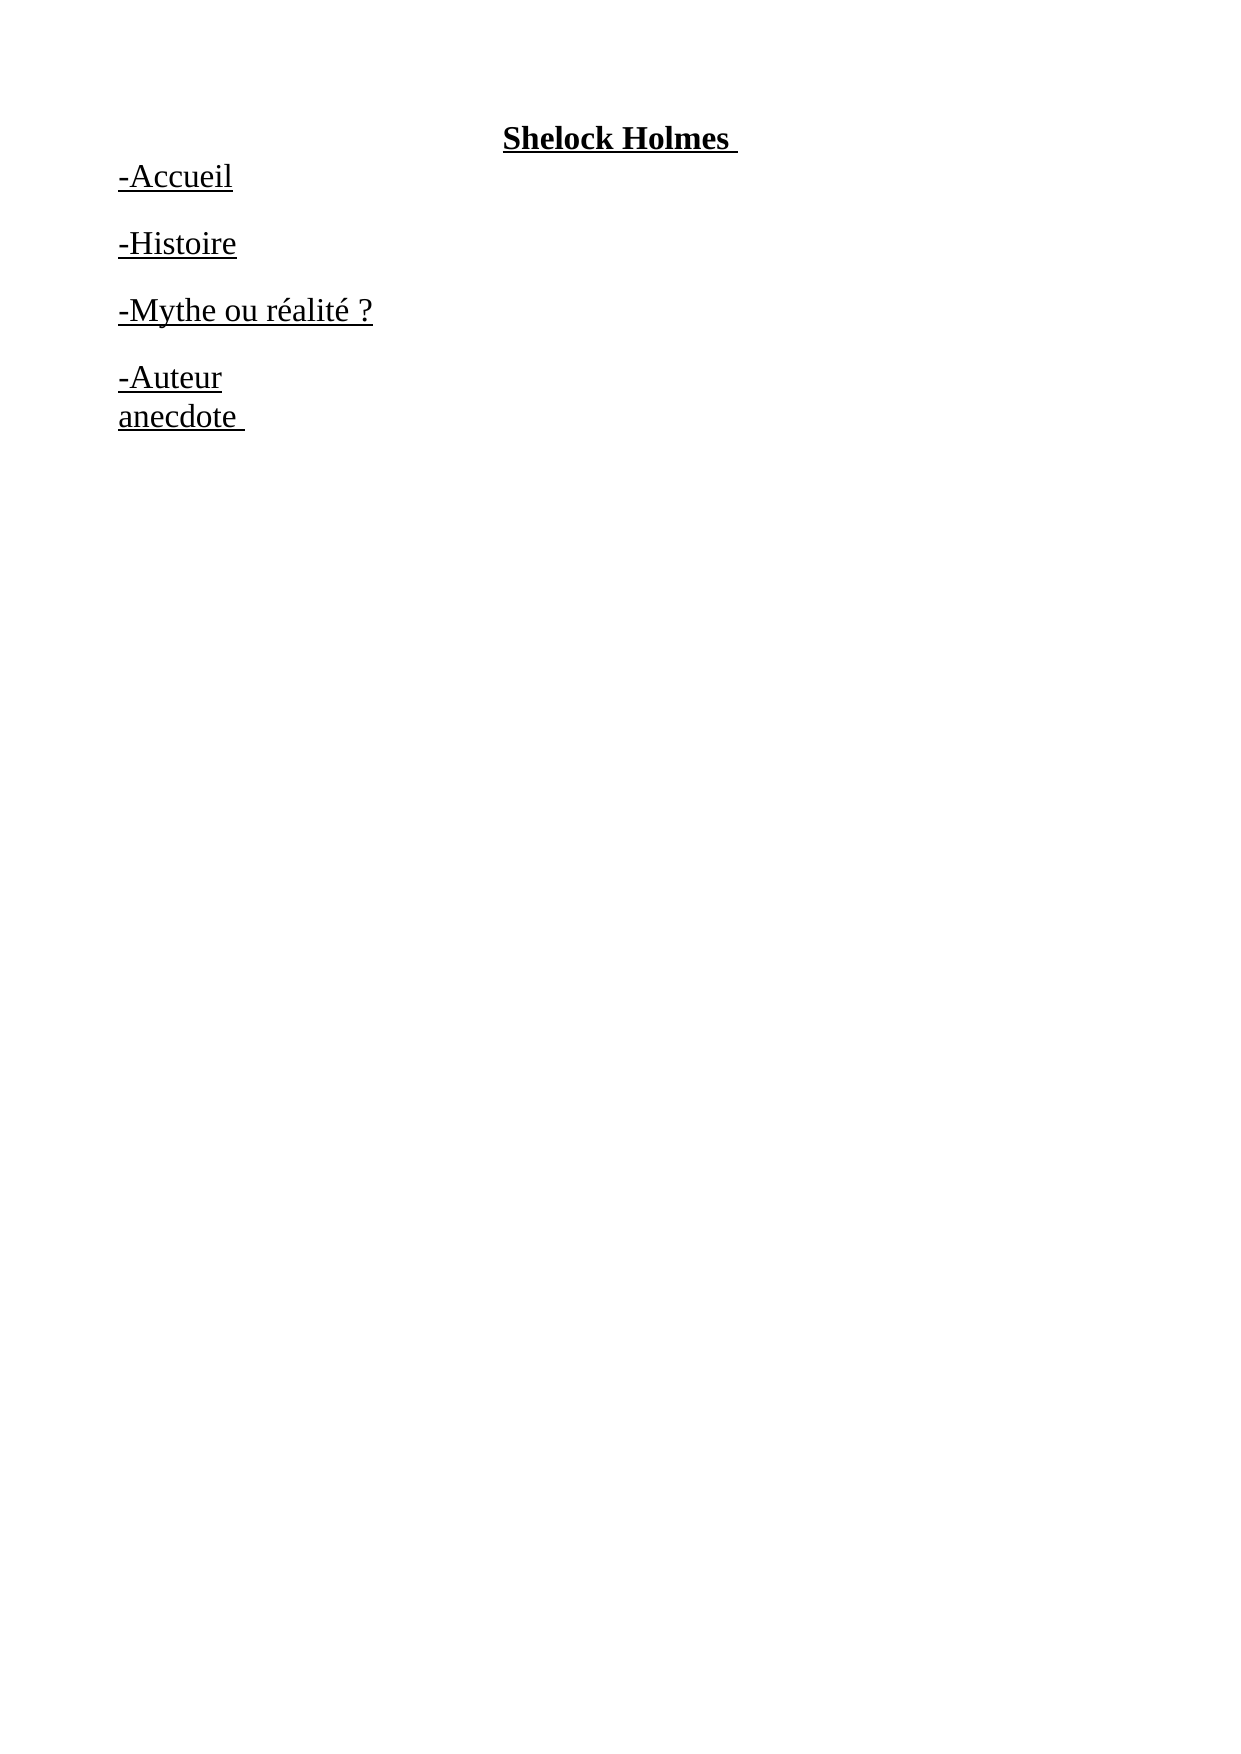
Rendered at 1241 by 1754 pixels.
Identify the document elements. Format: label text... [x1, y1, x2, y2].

text -Mythe ou réalité ? [118, 291, 1122, 329]
text -Histoire [118, 223, 1122, 262]
text Shelock Holmes [118, 118, 1122, 156]
text -Auteur [118, 358, 1122, 396]
text anecdote [118, 396, 1122, 434]
text -Accueil [118, 156, 1122, 195]
